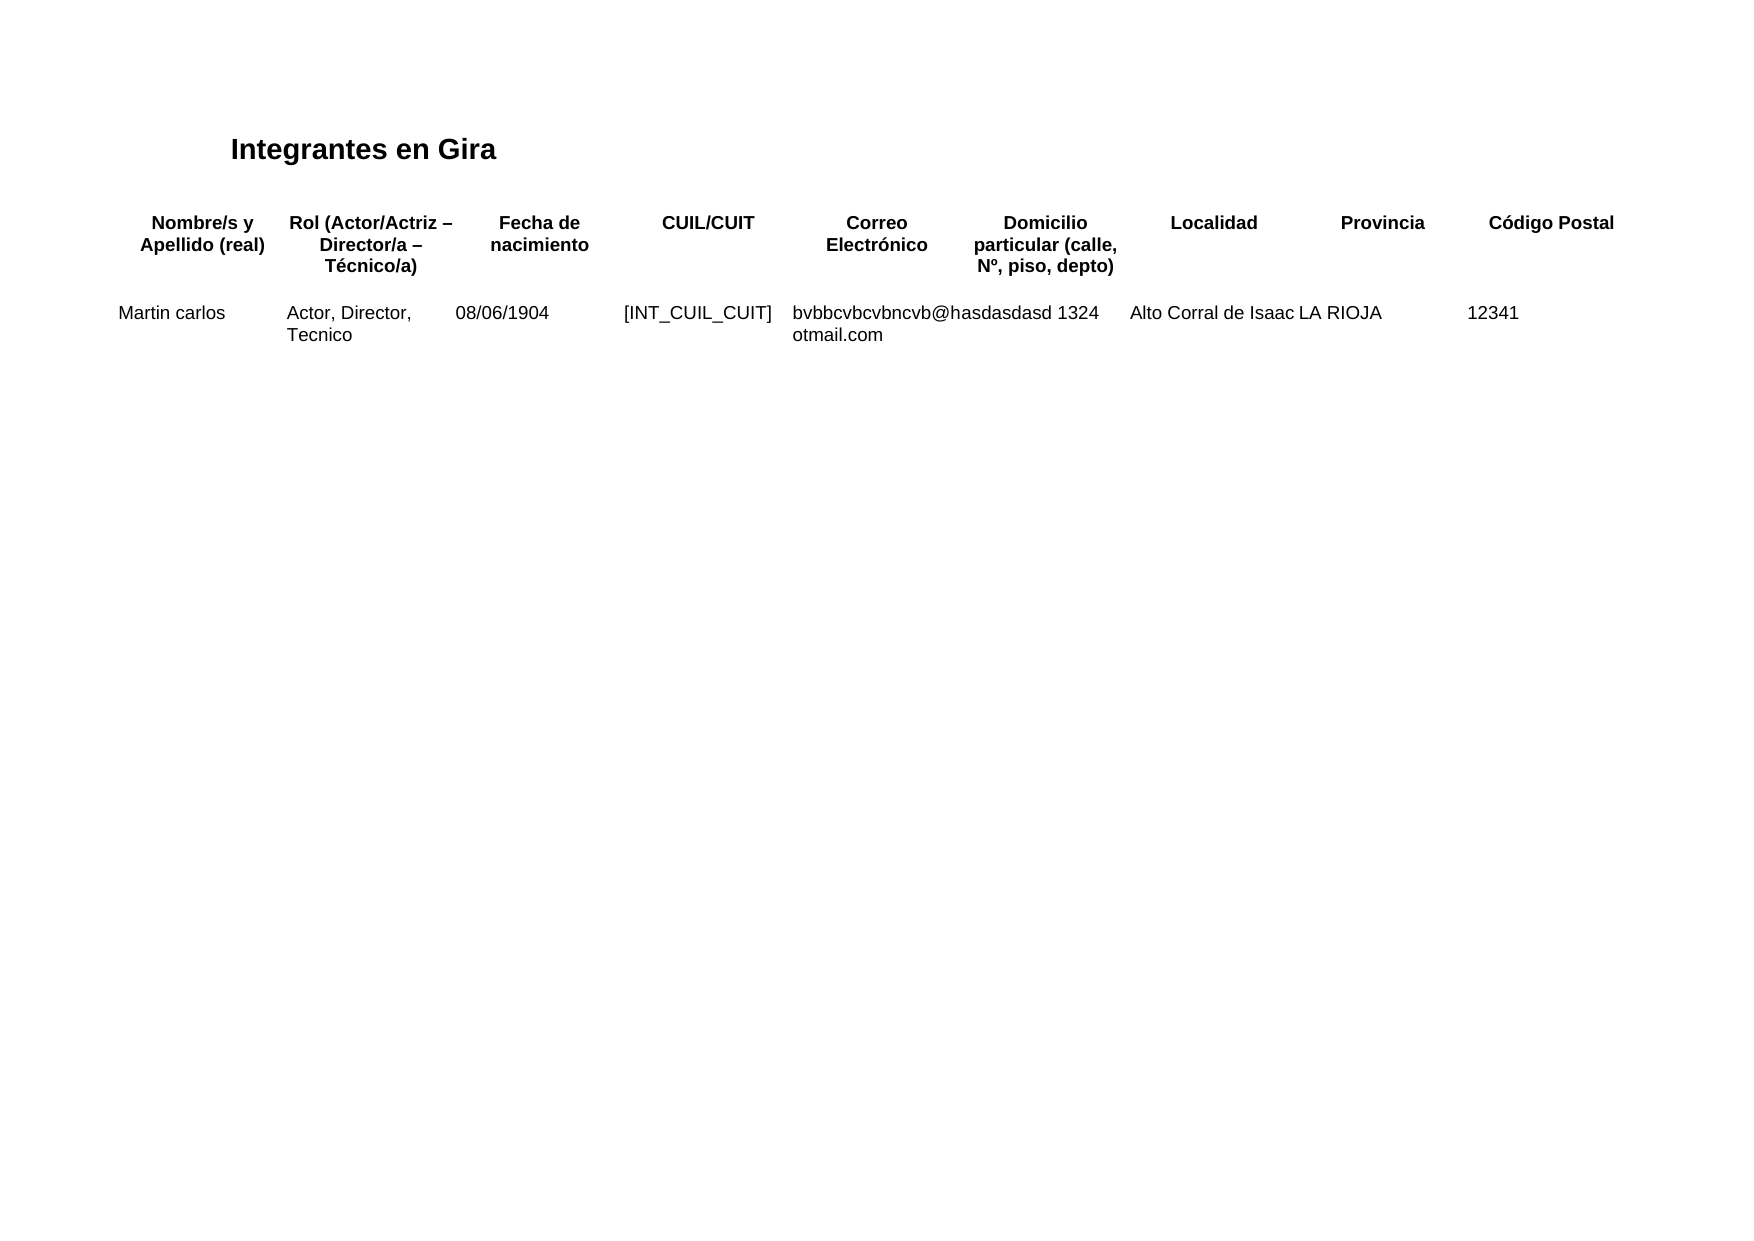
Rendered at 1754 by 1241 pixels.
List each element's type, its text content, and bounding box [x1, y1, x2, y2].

table_header Nombre/s y Apellido (real) [118, 187, 287, 277]
table_header Provincia [1299, 187, 1467, 277]
table_cell Martin carlos [118, 277, 287, 345]
table_cell 08/06/1904 [455, 277, 624, 345]
table_header Rol (Actor/Actriz – Director/a – Técnico/a) [287, 187, 455, 277]
table_cell Alto Corral de Isaac [1130, 277, 1298, 345]
table_cell bvbbcvbcvbncvb@hotmail.com [793, 277, 961, 345]
table_cell [INT_CUIL_CUIT] [624, 277, 792, 345]
table_header Código Postal [1467, 187, 1636, 277]
table_header Correo Electrónico [793, 187, 961, 277]
table_header CUIL/CUIT [624, 187, 792, 277]
table_header Localidad [1130, 187, 1298, 277]
table_cell 12341 [1467, 277, 1636, 345]
table_header Fecha de nacimiento [455, 187, 624, 277]
table_cell LA RIOJA [1299, 277, 1467, 345]
table_header Domicilio particular (calle, Nº, piso, depto) [961, 187, 1130, 277]
text Integrantes en Gira [231, 132, 1636, 166]
table_cell Actor, Director, Tecnico [287, 277, 455, 345]
table_cell asdasdasd 1324 [961, 277, 1130, 345]
